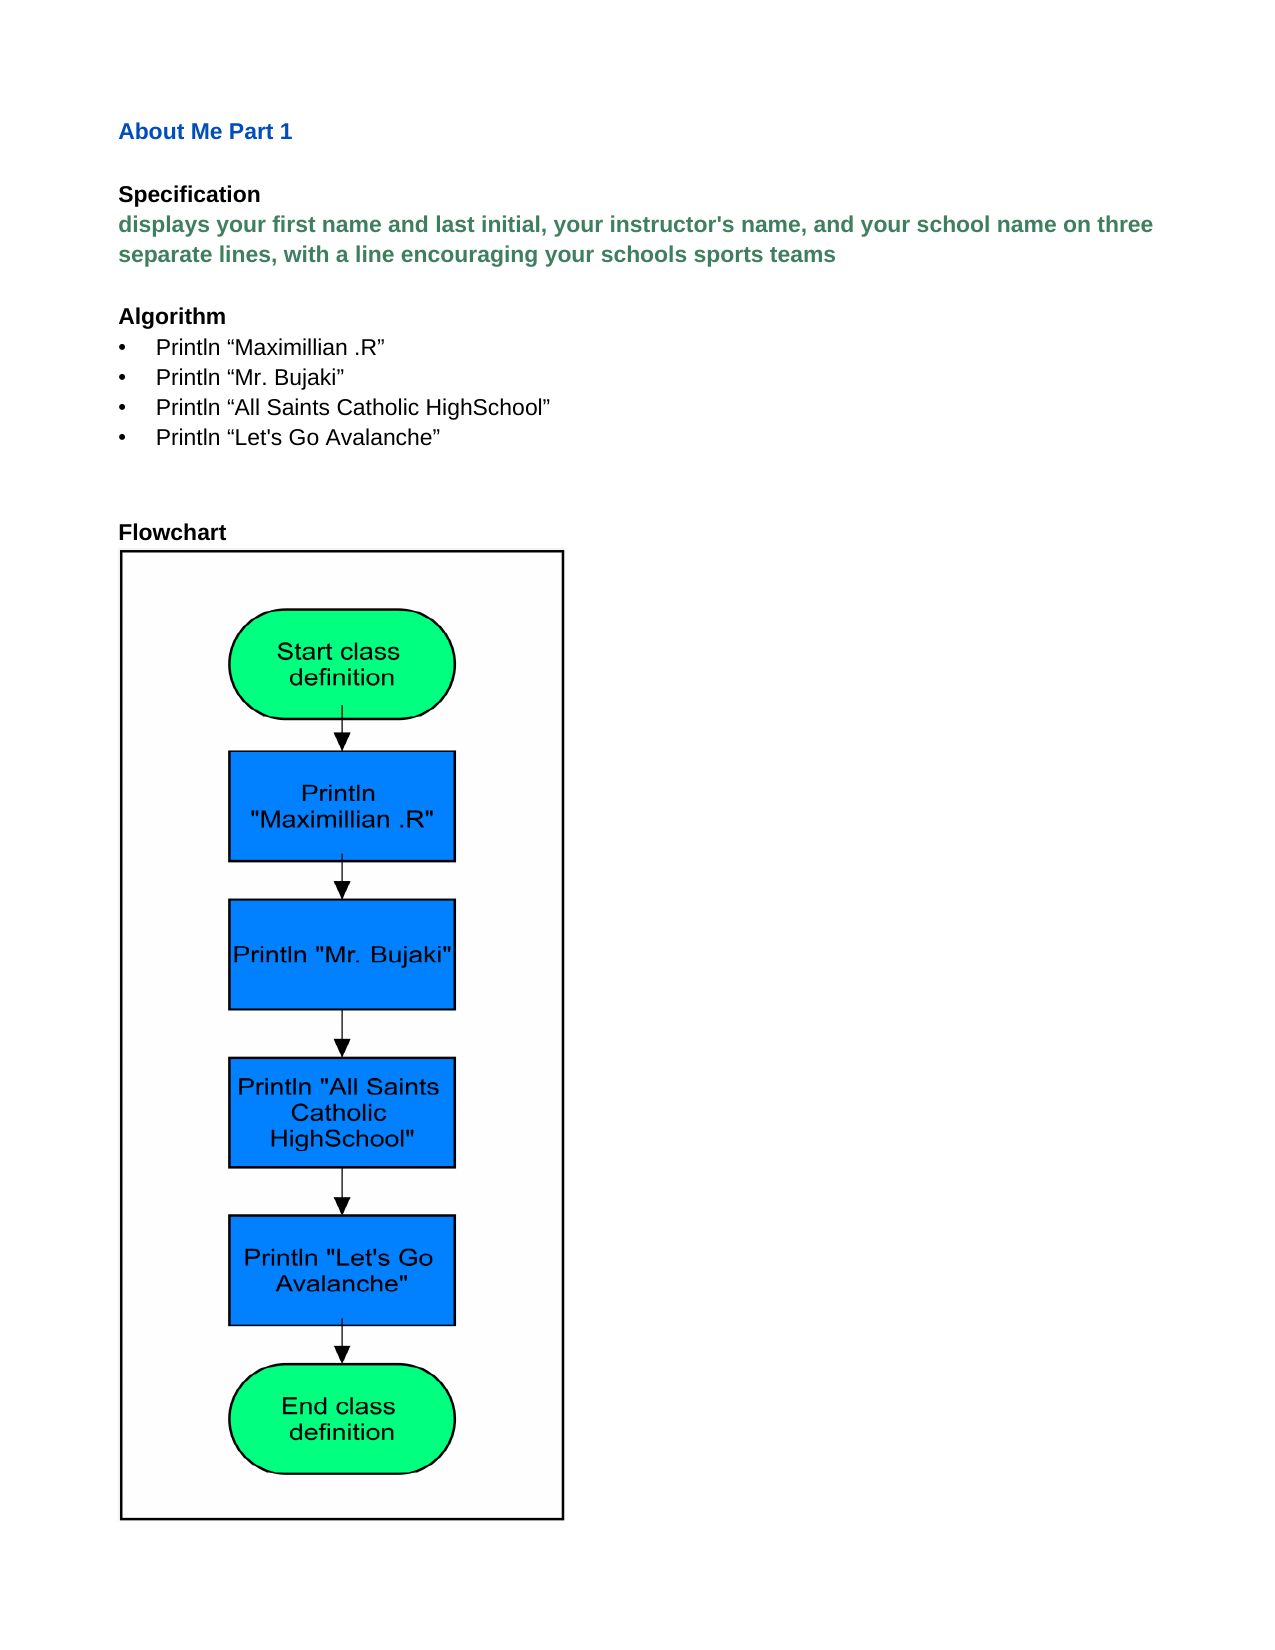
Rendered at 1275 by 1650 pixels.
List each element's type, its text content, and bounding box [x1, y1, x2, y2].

text About Me Part 1 [118, 118, 1157, 144]
text Specification [118, 181, 1157, 207]
text displays your first name and last initial, your instructor's name, and your school name on three separate lines, with a line encouraging your schools sports teams [118, 211, 1157, 267]
list Println “Mr. Bujaki” [81, 364, 1157, 390]
list Println “Maximillian .R” [81, 333, 1157, 360]
text Algorithm [118, 303, 1157, 330]
list Println “All Saints Catholic HighSchool” [81, 394, 1157, 420]
text Flowchart [118, 519, 1157, 545]
list Println “Let's Go Avalanche” [81, 424, 1157, 451]
